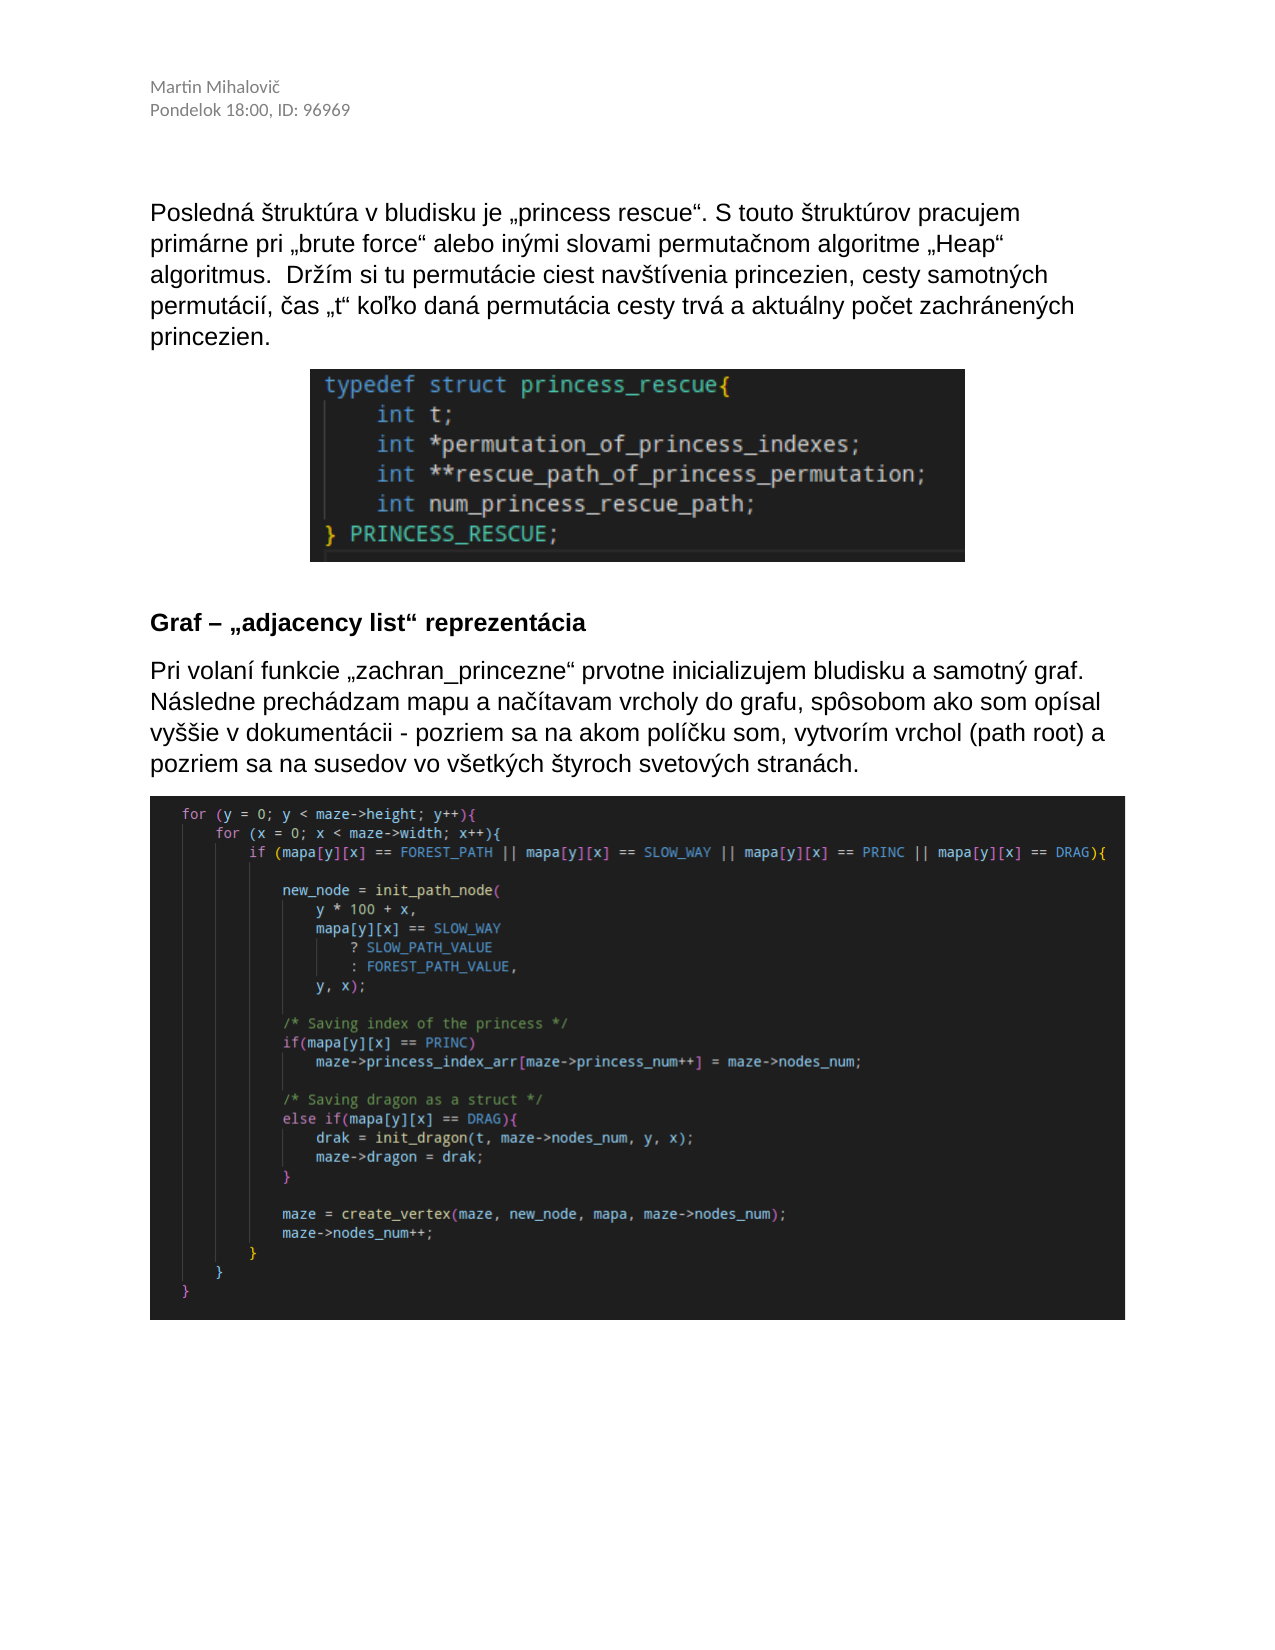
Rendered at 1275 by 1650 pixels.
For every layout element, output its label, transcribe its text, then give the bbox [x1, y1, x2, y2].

text Pri volaní funkcie „zachran_princezne“ prvotne inicializujem bludisku a samotný graf. Následne prechádzam mapu a načítavam vrcholy do grafu, spôsobom ako som opísal vyššie v dokumentácii - pozriem sa na akom políčku som, vytvorím vrchol (path root) a pozriem sa na susedov vo všetkých štyroch svetových stranách. [150, 656, 1125, 778]
text Graf – „adjacency list“ reprezentácia [150, 608, 1125, 637]
picture [150, 796, 1125, 1320]
text Posledná štruktúra v bludisku je „princess rescue“. S touto štruktúrov pracujem primárne pri „brute force“ alebo inými slovami permutačnom algoritme „Heap“ algoritmus. Držím si tu permutácie ciest navštívenia princezien, cesty samotných permutácií, čas „t“ koľko daná permutácia cesty trvá a aktuálny počet zachránených princezien. [150, 198, 1125, 351]
picture [310, 369, 965, 562]
